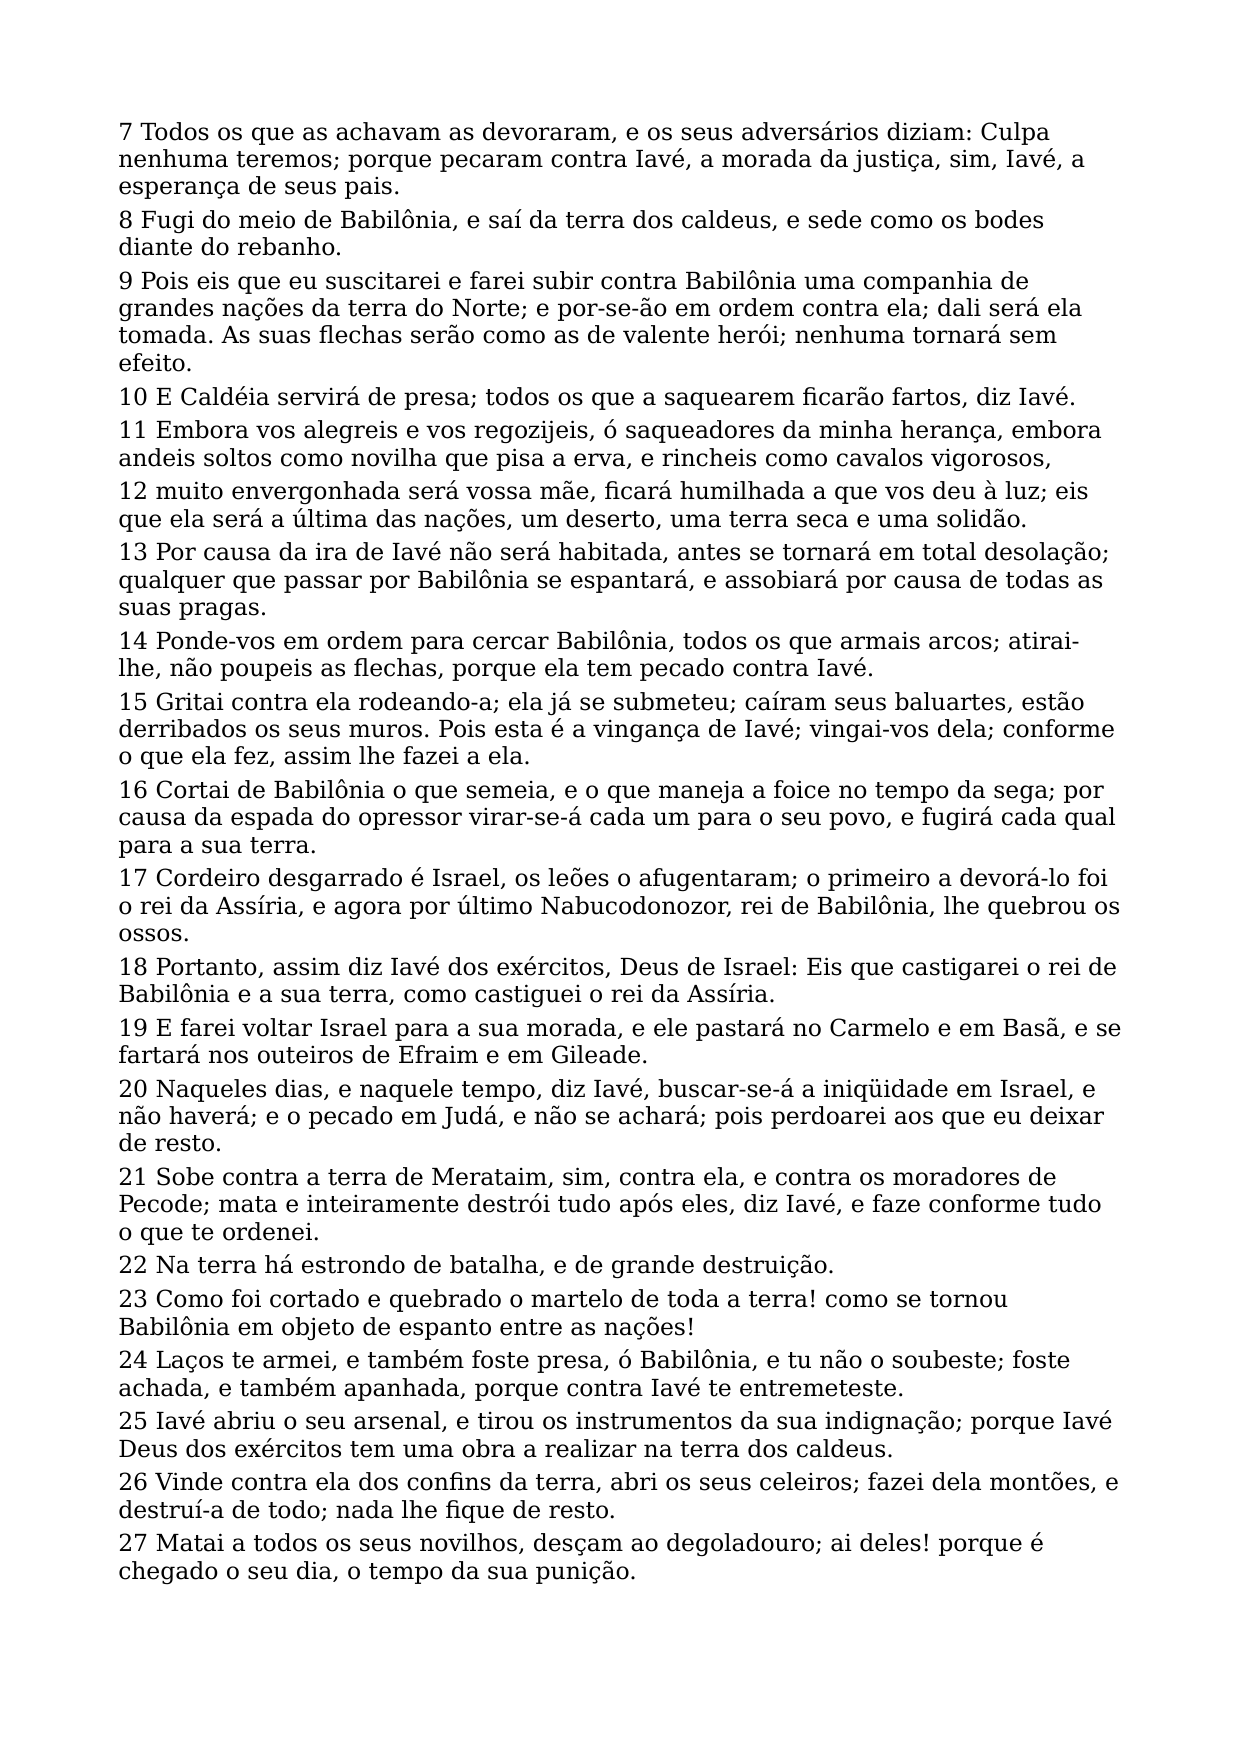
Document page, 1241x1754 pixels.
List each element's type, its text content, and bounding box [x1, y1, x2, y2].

text 17 Cordeiro desgarrado é Israel, os leões o afugentaram; o primeiro a devorá-lo foi o rei da Assíria, e agora por último Nabucodonozor, rei de Babilônia, lhe quebrou os ossos. [118, 865, 1122, 947]
text 21 Sobe contra a terra de Merataim, sim, contra ela, e contra os moradores de Pecode; mata e inteiramente destrói tudo após eles, diz Iavé, e faze conforme tudo o que te ordenei. [118, 1164, 1122, 1246]
text 24 Laços te armei, e também foste presa, ó Babilônia, e tu não o soubeste; foste achada, e também apanhada, porque contra Iavé te entremeteste. [118, 1347, 1122, 1401]
text 25 Iavé abriu o seu arsenal, e tirou os instrumentos da sua indignação; porque Iavé Deus dos exércitos tem uma obra a realizar na terra dos caldeus. [118, 1408, 1122, 1462]
text 7 Todos os que as achavam as devoraram, e os seus adversários diziam: Culpa nenhuma teremos; porque pecaram contra Iavé, a morada da justiça, sim, Iavé, a esperança de seus pais. [118, 118, 1122, 200]
text 14 Ponde-vos em ordem para cercar Babilônia, todos os que armais arcos; atirai-lhe, não poupeis as flechas, porque ela tem pecado contra Iavé. [118, 627, 1122, 682]
text 26 Vinde contra ela dos confins da terra, abri os seus celeiros; fazei dela montões, e destruí-a de todo; nada lhe fique de resto. [118, 1469, 1122, 1523]
text 13 Por causa da ira de Iavé não será habitada, antes se tornará em total desolação; qualquer que passar por Babilônia se espantará, e assobiará por causa de todas as suas pragas. [118, 539, 1122, 621]
text 15 Gritai contra ela rodeando-a; ela já se submeteu; caíram seus baluartes, estão derribados os seus muros. Pois esta é a vingança de Iavé; vingai-vos dela; conforme o que ela fez, assim lhe fazei a ela. [118, 688, 1122, 770]
text 19 E farei voltar Israel para a sua morada, e ele pastará no Carmelo e em Basã, e se fartará nos outeiros de Efraim e em Gileade. [118, 1014, 1122, 1069]
text 9 Pois eis que eu suscitarei e farei subir contra Babilônia uma companhia de grandes nações da terra do Norte; e por-se-ão em ordem contra ela; dali será ela tomada. As suas flechas serão como as de valente herói; nenhuma tornará sem efeito. [118, 267, 1122, 377]
text 12 muito envergonhada será vossa mãe, ficará humilhada a que vos deu à luz; eis que ela será a última das nações, um deserto, uma terra seca e uma solidão. [118, 478, 1122, 532]
text 27 Matai a todos os seus novilhos, desçam ao degoladouro; ai deles! porque é chegado o seu dia, o tempo da sua punição. [118, 1530, 1122, 1584]
text 16 Cortai de Babilônia o que semeia, e o que maneja a foice no tempo da sega; por causa da espada do opressor virar-se-á cada um para o seu povo, e fugirá cada qual para a sua terra. [118, 777, 1122, 858]
text 10 E Caldéia servirá de presa; todos os que a saquearem ficarão fartos, diz Iavé. [118, 383, 1122, 410]
text 8 Fugi do meio de Babilônia, e saí da terra dos caldeus, e sede como os bodes diante do rebanho. [118, 206, 1122, 261]
text 20 Naqueles dias, e naquele tempo, diz Iavé, buscar-se-á a iniqüidade em Israel, e não haverá; e o pecado em Judá, e não se achará; pois perdoarei aos que eu deixar de resto. [118, 1075, 1122, 1157]
text 23 Como foi cortado e quebrado o martelo de toda a terra! como se tornou Babilônia em objeto de espanto entre as nações! [118, 1286, 1122, 1340]
text 18 Portanto, assim diz Iavé dos exércitos, Deus de Israel: Eis que castigarei o rei de Babilônia e a sua terra, como castiguei o rei da Assíria. [118, 953, 1122, 1008]
text 11 Embora vos alegreis e vos regozijeis, ó saqueadores da minha herança, embora andeis soltos como novilha que pisa a erva, e rincheis como cavalos vigorosos, [118, 417, 1122, 471]
text 22 Na terra há estrondo de batalha, e de grande destruição. [118, 1252, 1122, 1279]
